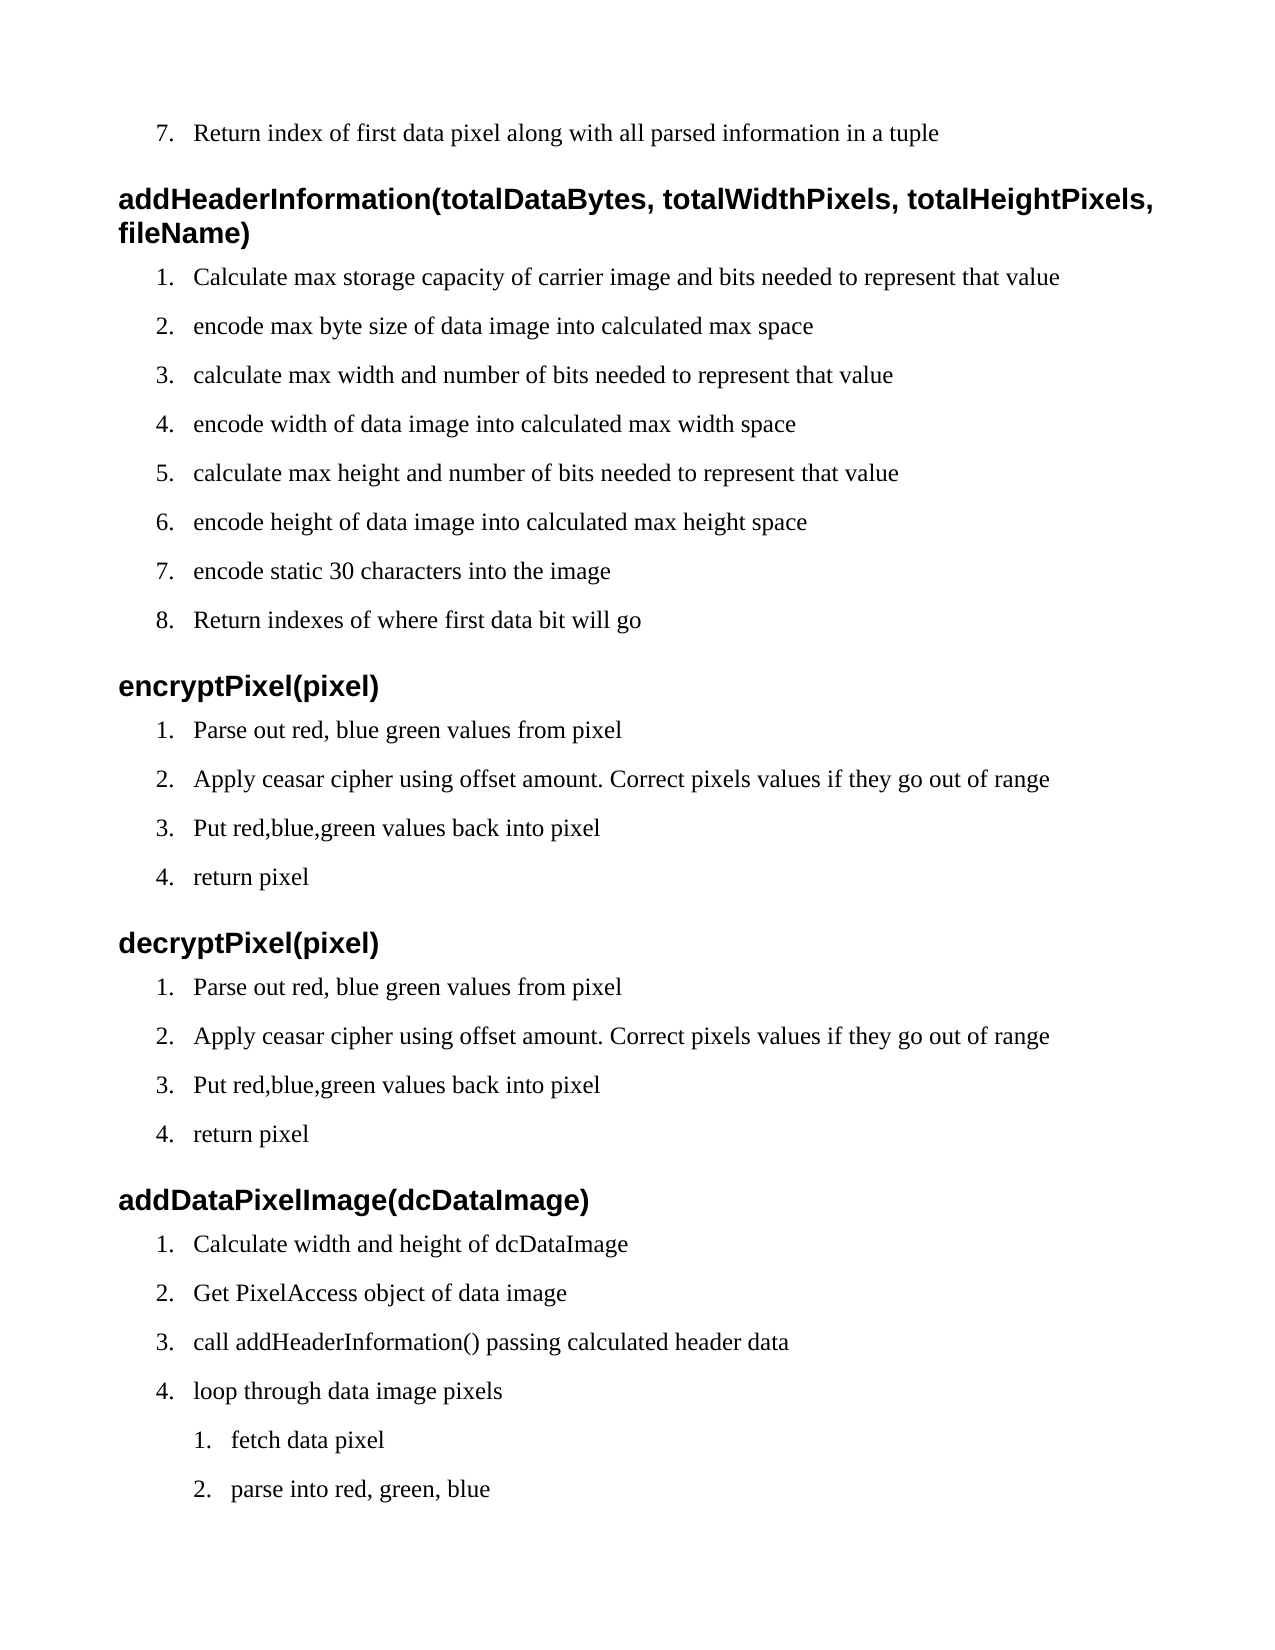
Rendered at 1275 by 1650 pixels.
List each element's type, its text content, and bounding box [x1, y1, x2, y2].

list Parse out red, blue green values from pixel [156, 715, 1157, 744]
subtitle addHeaderInformation(totalDataBytes, totalWidthPixels, totalHeightPixels, fileName) [118, 182, 1157, 249]
subtitle addDataPixelImage(dcDataImage) [118, 1183, 1157, 1217]
list calculate max height and number of bits needed to represent that value [156, 458, 1157, 487]
list Apply ceasar cipher using offset amount. Correct pixels values if they go out of range [156, 764, 1157, 793]
subtitle encryptPixel(pixel) [118, 669, 1157, 703]
list Calculate width and height of dcDataImage [156, 1229, 1157, 1258]
subtitle decryptPixel(pixel) [118, 926, 1157, 960]
list Parse out red, blue green values from pixel [156, 972, 1157, 1001]
list return pixel [156, 1119, 1157, 1148]
list Get PixelAccess object of data image [156, 1278, 1157, 1307]
list encode max byte size of data image into calculated max space [156, 311, 1157, 339]
list fetch data pixel [193, 1426, 1157, 1454]
list Put red,blue,green values back into pixel [156, 1070, 1157, 1099]
list Return indexes of where first data bit will go [156, 605, 1157, 634]
list encode static 30 characters into the image [156, 556, 1157, 585]
list call addHeaderInformation() passing calculated header data [156, 1327, 1157, 1356]
list Return index of first data pixel along with all parsed information in a tuple [156, 118, 1157, 147]
list Put red,blue,green values back into pixel [156, 813, 1157, 842]
list return pixel [156, 862, 1157, 891]
list encode width of data image into calculated max width space [156, 409, 1157, 438]
list encode height of data image into calculated max height space [156, 507, 1157, 536]
list loop through data image pixels [156, 1376, 1157, 1405]
list Calculate max storage capacity of carrier image and bits needed to represent that value [156, 262, 1157, 291]
list calculate max width and number of bits needed to represent that value [156, 360, 1157, 389]
list Apply ceasar cipher using offset amount. Correct pixels values if they go out of range [156, 1021, 1157, 1050]
list parse into red, green, blue [193, 1474, 1157, 1503]
